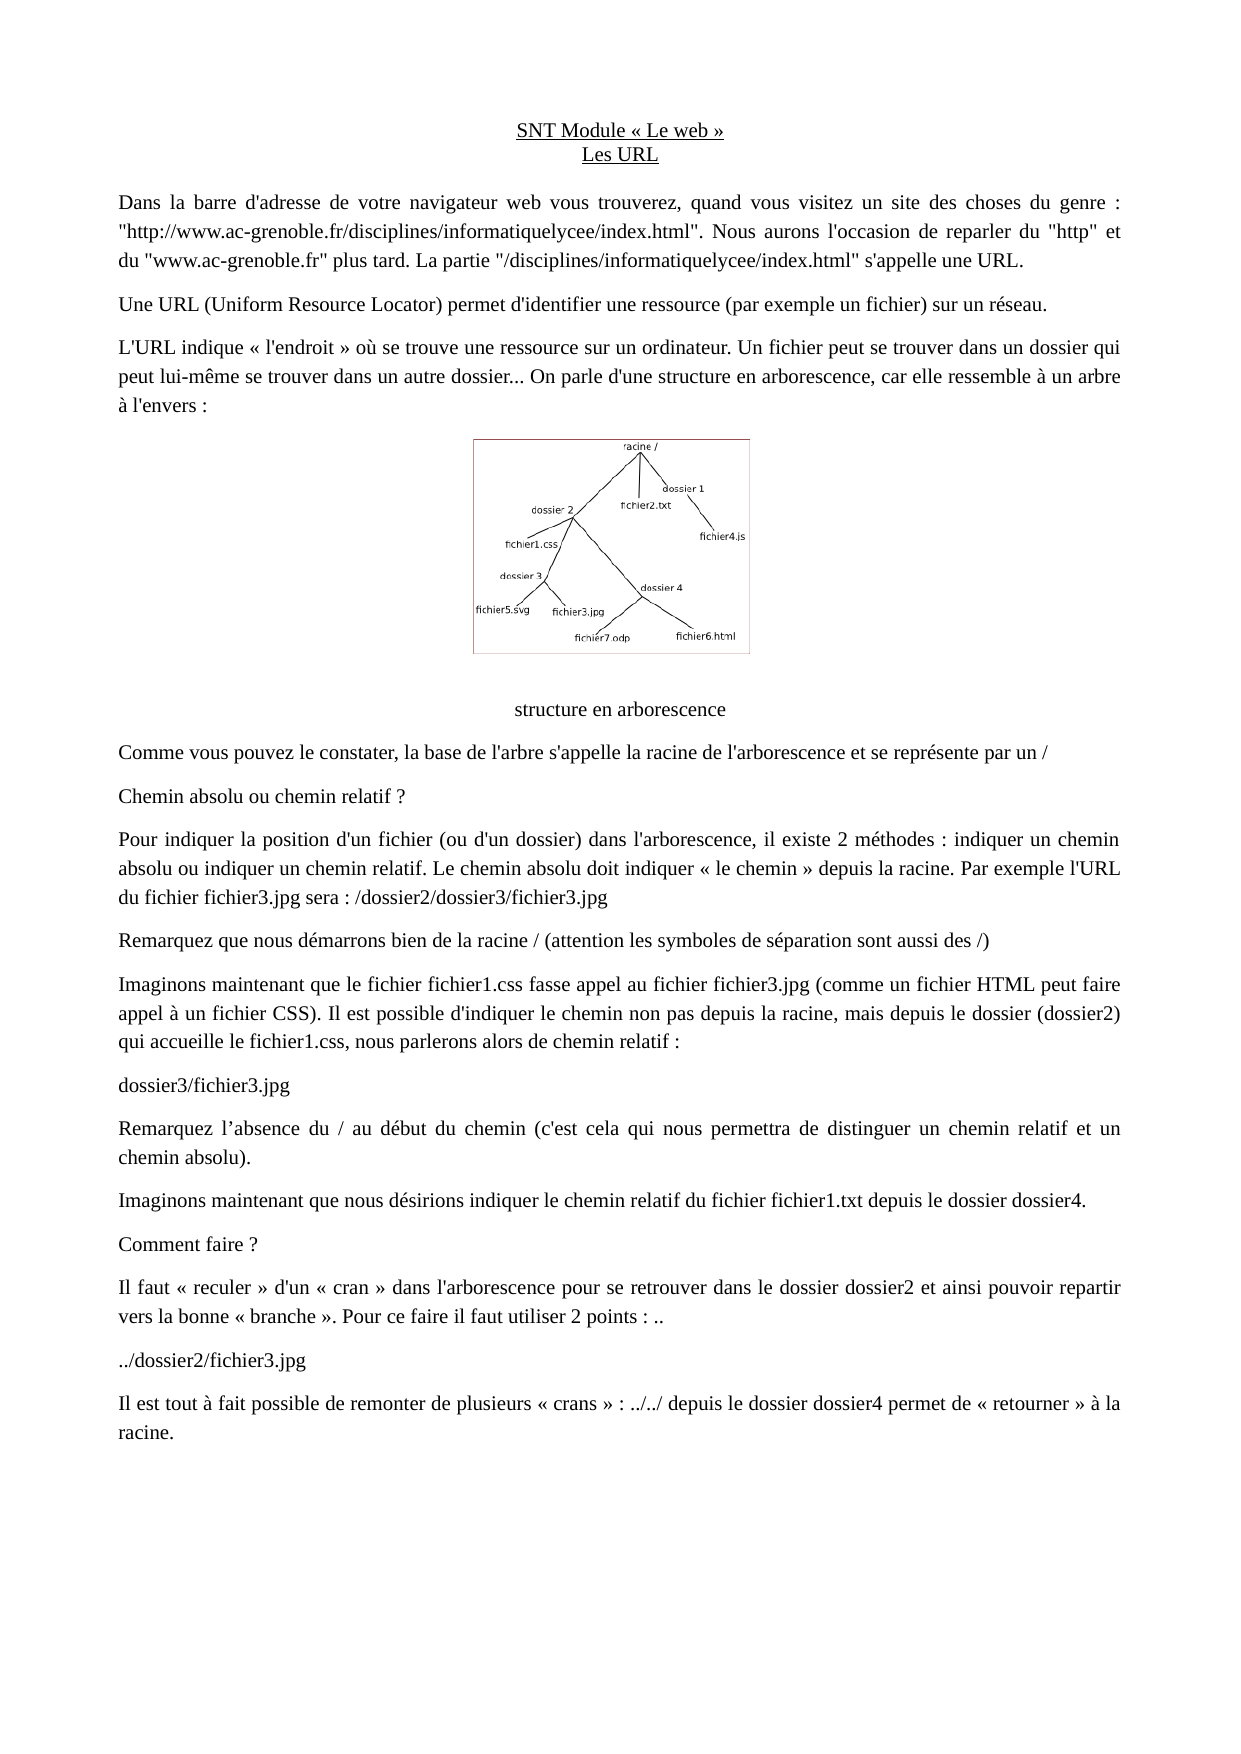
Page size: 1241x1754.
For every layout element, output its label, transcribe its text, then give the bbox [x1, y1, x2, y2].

text ../dossier2/fichier3.jpg [118, 1348, 1122, 1372]
text L'URL indique « l'endroit » où se trouve une ressource sur un ordinateur. Un fichier peut se trouver dans un dossier qui peut lui-même se trouver dans un autre dossier... On parle d'une structure en arborescence, car elle ressemble à un arbre à l'envers : [118, 335, 1122, 417]
text Il est tout à fait possible de remonter de plusieurs « crans » : ../../ depuis le dossier dossier4 permet de « retourner » à la racine. [118, 1391, 1122, 1444]
text structure en arborescence [118, 697, 1122, 721]
text Il faut « reculer » d'un « cran » dans l'arborescence pour se retrouver dans le dossier dossier2 et ainsi pouvoir repartir vers la bonne « branche ». Pour ce faire il faut utiliser 2 points : .. [118, 1275, 1122, 1328]
text Dans la barre d'adresse de votre navigateur web vous trouverez, quand vous visitez un site des choses du genre : "http://www.ac-grenoble.fr/disciplines/informatiquelycee/index.html". Nous aurons l'occasion de reparler du "http" et du "www.ac-grenoble.fr" plus tard. La partie "/disciplines/informatiquelycee/index.html" s'appelle une URL. [118, 190, 1122, 272]
text Remarquez l’absence du / au début du chemin (c'est cela qui nous permettra de distinguer un chemin relatif et un chemin absolu). [118, 1116, 1122, 1169]
text Comme vous pouvez le constater, la base de l'arbre s'appelle la racine de l'arborescence et se représente par un / [118, 740, 1122, 764]
text Imaginons maintenant que nous désirions indiquer le chemin relatif du fichier fichier1.txt depuis le dossier dossier4. [118, 1188, 1122, 1212]
text Imaginons maintenant que le fichier fichier1.css fasse appel au fichier fichier3.jpg (comme un fichier HTML peut faire appel à un fichier CSS). Il est possible d'indiquer le chemin non pas depuis la racine, mais depuis le dossier (dossier2) qui accueille le fichier1.css, nous parlerons alors de chemin relatif : [118, 972, 1122, 1053]
text Comment faire ? [118, 1232, 1122, 1256]
text SNT Module « Le web » [118, 118, 1122, 142]
text Les URL [118, 142, 1122, 166]
picture [473, 439, 750, 654]
text Une URL (Uniform Resource Locator) permet d'identifier une ressource (par exemple un fichier) sur un réseau. [118, 291, 1122, 316]
text Chemin absolu ou chemin relatif ? [118, 783, 1122, 808]
text Remarquez que nous démarrons bien de la racine / (attention les symboles de séparation sont aussi des /) [118, 928, 1122, 952]
text dossier3/fichier3.jpg [118, 1073, 1122, 1097]
text Pour indiquer la position d'un fichier (ou d'un dossier) dans l'arborescence, il existe 2 méthodes : indiquer un chemin absolu ou indiquer un chemin relatif. Le chemin absolu doit indiquer « le chemin » depuis la racine. Par exemple l'URL du fichier fichier3.jpg sera : /dossier2/dossier3/fichier3.jpg [118, 827, 1122, 909]
